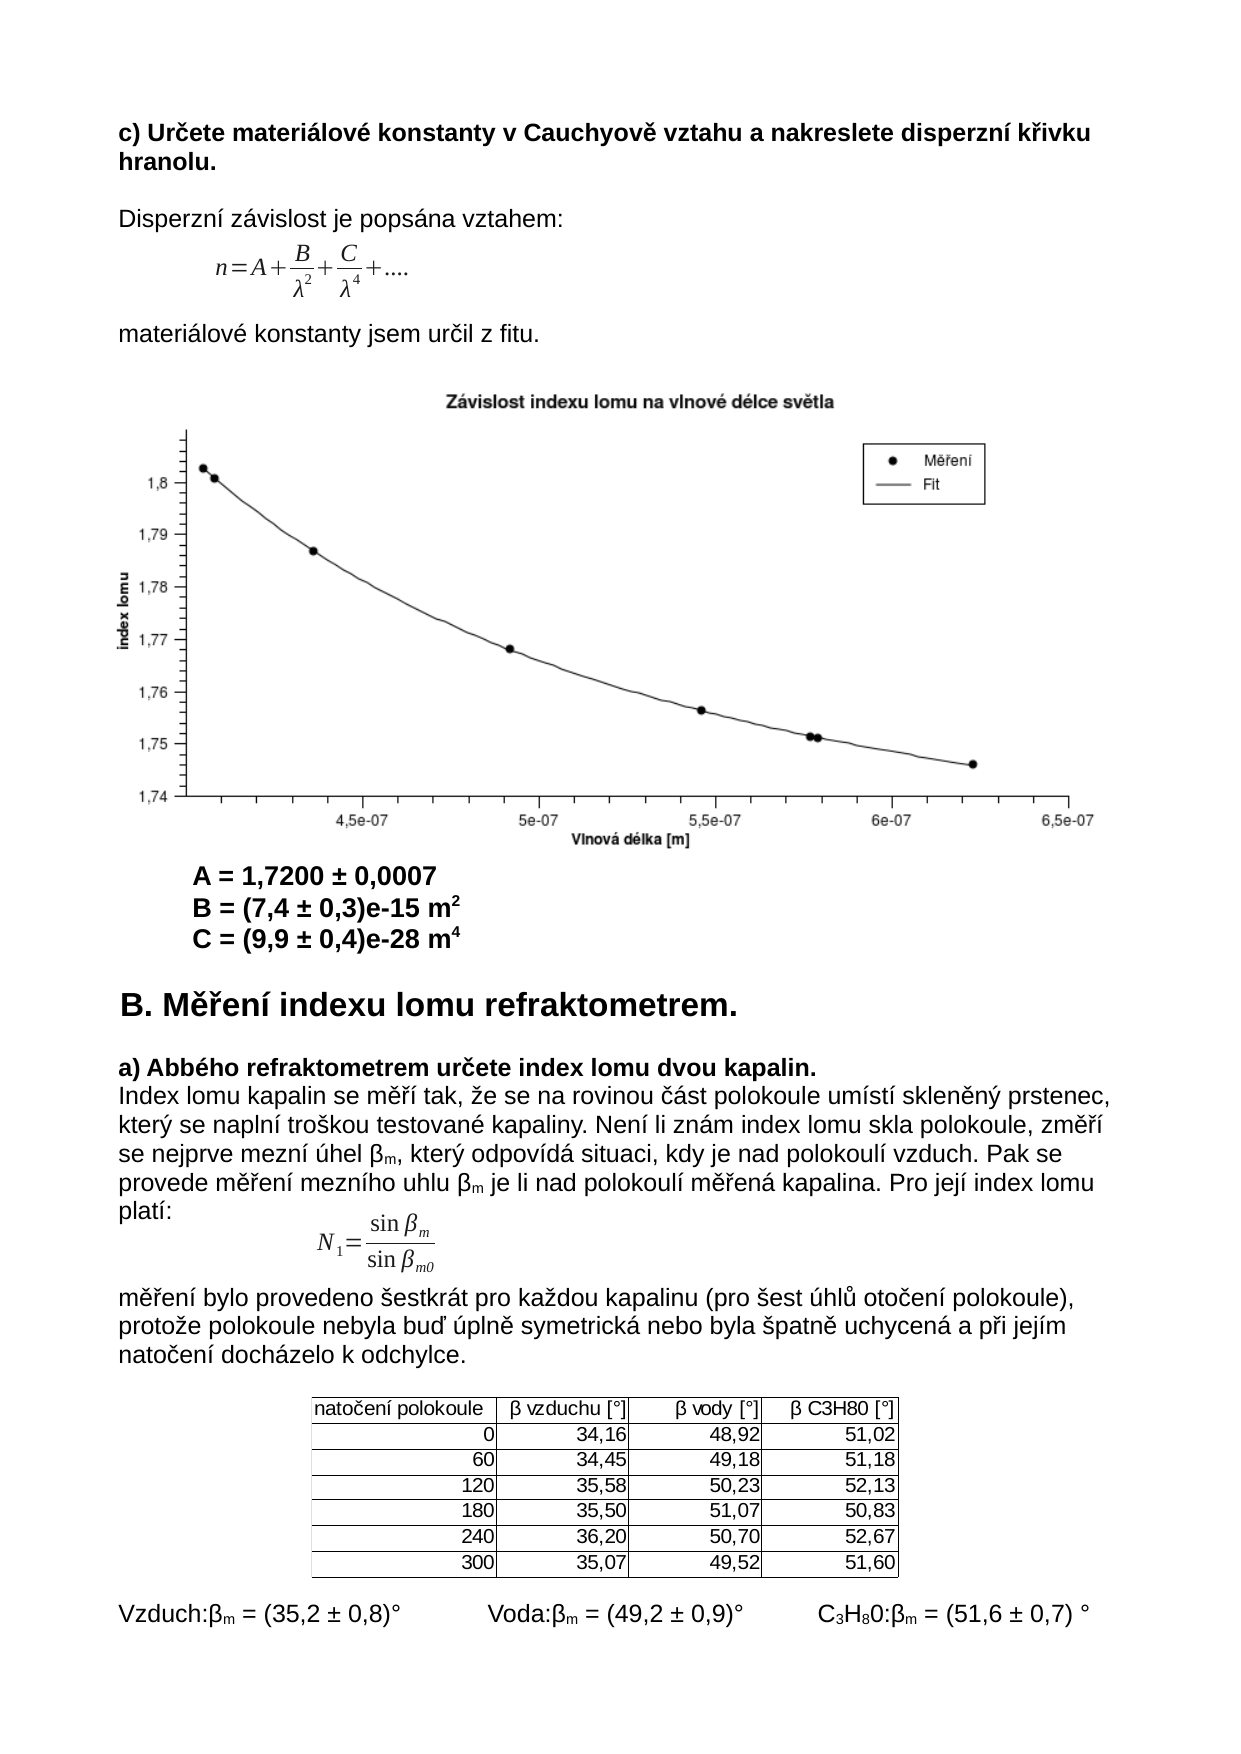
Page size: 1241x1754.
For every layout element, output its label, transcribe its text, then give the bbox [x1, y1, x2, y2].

text Index lomu kapalin se měří tak, že se na rovinou část polokoule umístí skleněný prstenec, který se naplní troškou testované kapaliny. Není li znám index lomu skla polokoule, změří se nejprve mezní úhel βm, který odpovídá situaci, kdy je nad polokoulí vzduch. Pak se provede měření mezního uhlu βm je li nad polokoulí měřená kapalina. Pro její index lomu platí: [118, 1081, 1122, 1225]
picture [102, 382, 1107, 861]
text B = (7,4 ± 0,3)e-15 m2 [118, 892, 1122, 923]
text A = 1,7200 ± 0,0007 [118, 377, 1122, 892]
text materiálové konstanty jsem určil z fitu. [118, 319, 1122, 348]
text C = (9,9 ± 0,4)e-28 m4 [118, 923, 1122, 954]
text Vzduch:βm = (35,2 ± 0,8)° Voda:βm = (49,2 ± 0,9)° C3H80:βm = (51,6 ± 0,7) ° [118, 1599, 1122, 1627]
text c) Určete materiálové konstanty v Cauchyově vztahu a nakreslete disperzní křivku hranolu. [118, 118, 1122, 176]
text měření bylo provedeno šestkrát pro každou kapalinu (pro šest úhlů otočení polokoule), protože polokoule nebyla buď úplně symetrická nebo byla špatně uchycená a při jejím natočení docházelo k odchylce. [118, 1282, 1122, 1369]
text Disperzní závislost je popsána vztahem: [118, 204, 1122, 233]
text a) Abbého refraktometrem určete index lomu dvou kapalin. [118, 1052, 1122, 1081]
text B. Měření indexu lomu refraktometrem. [120, 985, 1122, 1024]
